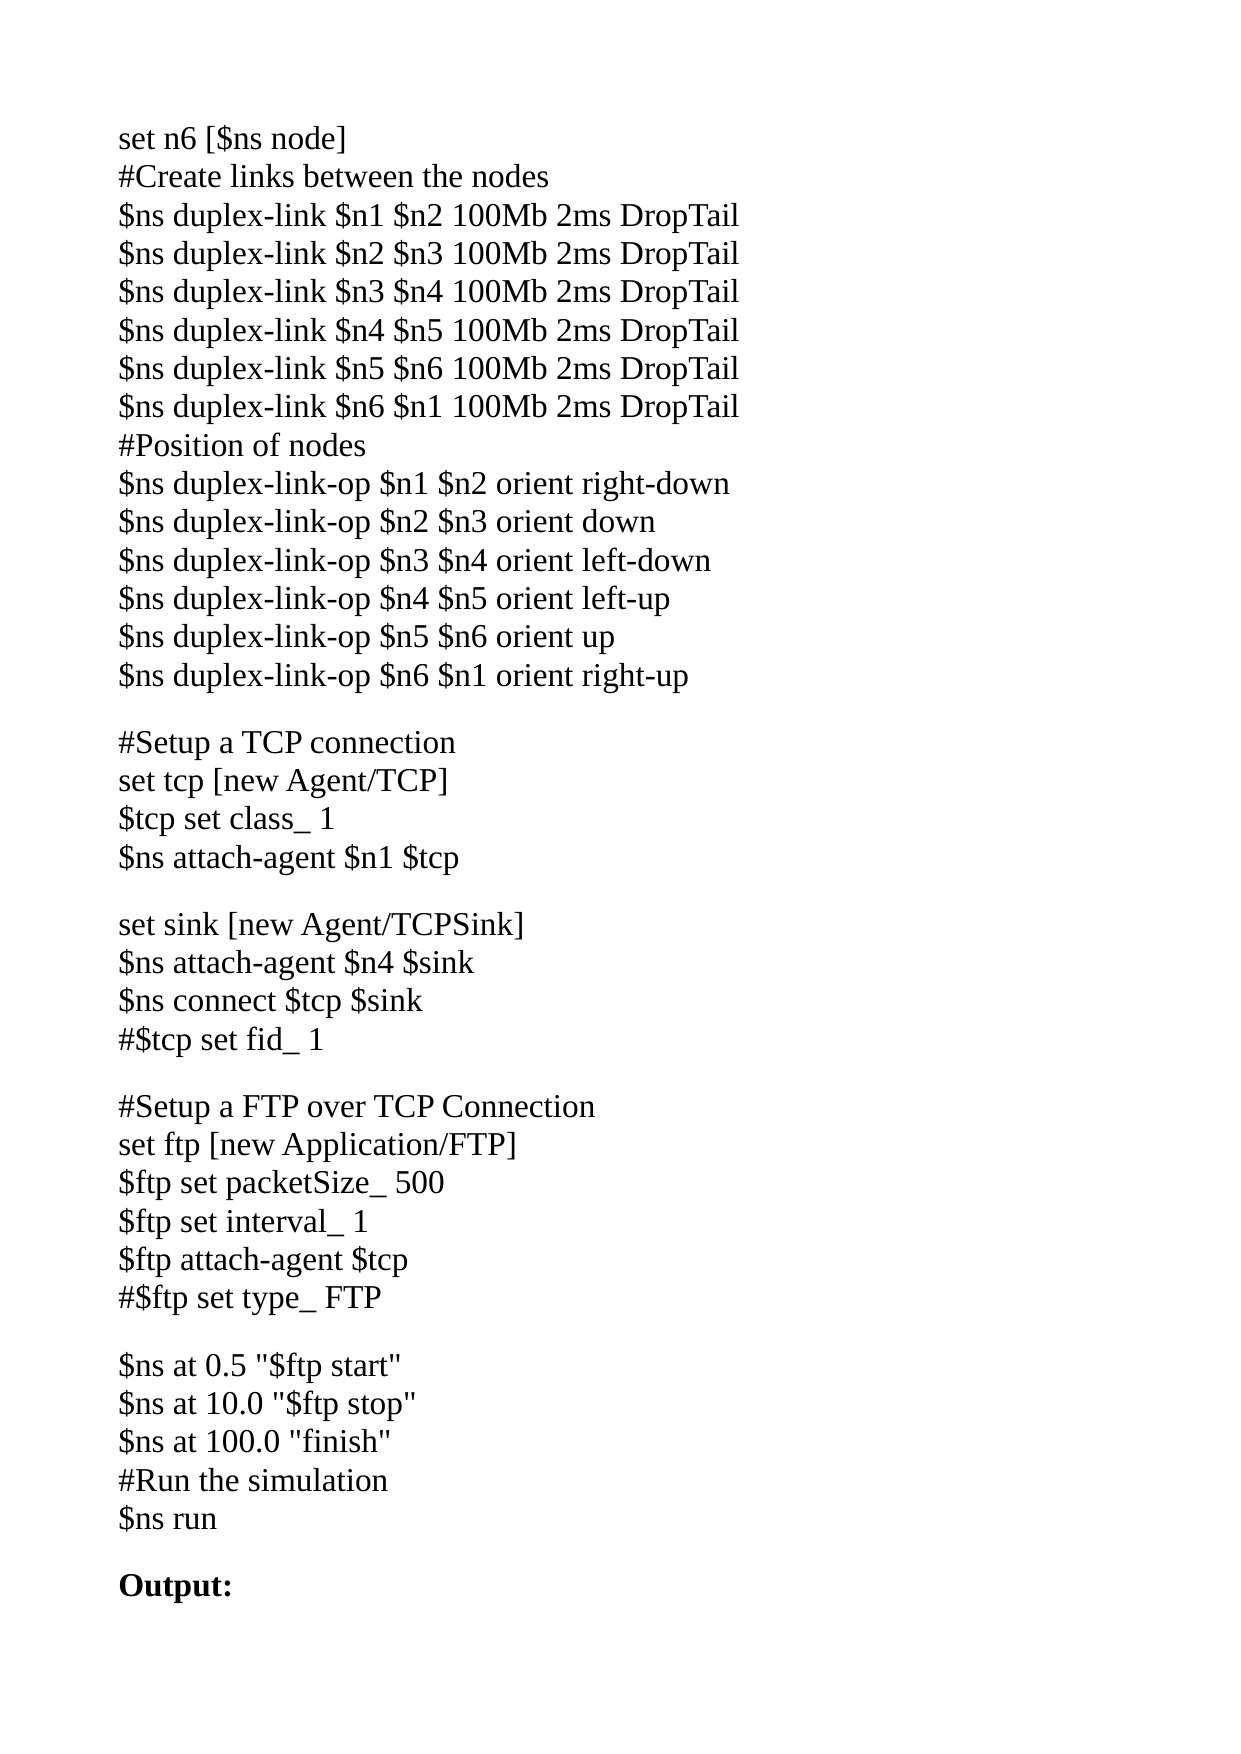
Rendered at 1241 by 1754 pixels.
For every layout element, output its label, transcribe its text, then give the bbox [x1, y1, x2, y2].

text $ns duplex-link-op $n3 $n4 orient left-down [118, 540, 1122, 578]
text $tcp set class_ 1 [118, 798, 1122, 837]
text Output: [118, 1565, 1122, 1603]
text $ns at 100.0 "finish" [118, 1421, 1122, 1460]
text $ns run [118, 1498, 1122, 1536]
text set n6 [$ns node] [118, 118, 1122, 156]
text $ns duplex-link $n1 $n2 100Mb 2ms DropTail [118, 195, 1122, 233]
text $ns duplex-link-op $n5 $n6 orient up [118, 616, 1122, 655]
text $ftp attach-agent $tcp [118, 1239, 1122, 1278]
text #Create links between the nodes [118, 156, 1122, 195]
text $ns connect $tcp $sink [118, 981, 1122, 1019]
text $ns duplex-link $n5 $n6 100Mb 2ms DropTail [118, 348, 1122, 386]
text $ns duplex-link-op $n1 $n2 orient right-down [118, 463, 1122, 501]
text $ns duplex-link $n4 $n5 100Mb 2ms DropTail [118, 310, 1122, 348]
text set tcp [new Agent/TCP] [118, 760, 1122, 798]
text $ns at 0.5 "$ftp start" [118, 1345, 1122, 1383]
text #Setup a TCP connection [118, 722, 1122, 760]
text $ns duplex-link $n3 $n4 100Mb 2ms DropTail [118, 271, 1122, 310]
text set sink [new Agent/TCPSink] [118, 904, 1122, 942]
text $ns attach-agent $n1 $tcp [118, 837, 1122, 875]
text $ns duplex-link-op $n6 $n1 orient right-up [118, 655, 1122, 693]
text #$tcp set fid_ 1 [118, 1019, 1122, 1057]
text set ftp [new Application/FTP] [118, 1124, 1122, 1163]
text $ns at 10.0 "$ftp stop" [118, 1383, 1122, 1421]
text $ns duplex-link-op $n2 $n3 orient down [118, 501, 1122, 540]
text $ftp set interval_ 1 [118, 1201, 1122, 1239]
text $ns attach-agent $n4 $sink [118, 942, 1122, 981]
text $ftp set packetSize_ 500 [118, 1163, 1122, 1201]
text #Position of nodes [118, 425, 1122, 463]
text #$ftp set type_ FTP [118, 1278, 1122, 1316]
text $ns duplex-link $n2 $n3 100Mb 2ms DropTail [118, 233, 1122, 271]
text $ns duplex-link-op $n4 $n5 orient left-up [118, 578, 1122, 616]
text #Run the simulation [118, 1460, 1122, 1498]
text $ns duplex-link $n6 $n1 100Mb 2ms DropTail [118, 386, 1122, 425]
text #Setup a FTP over TCP Connection [118, 1086, 1122, 1124]
